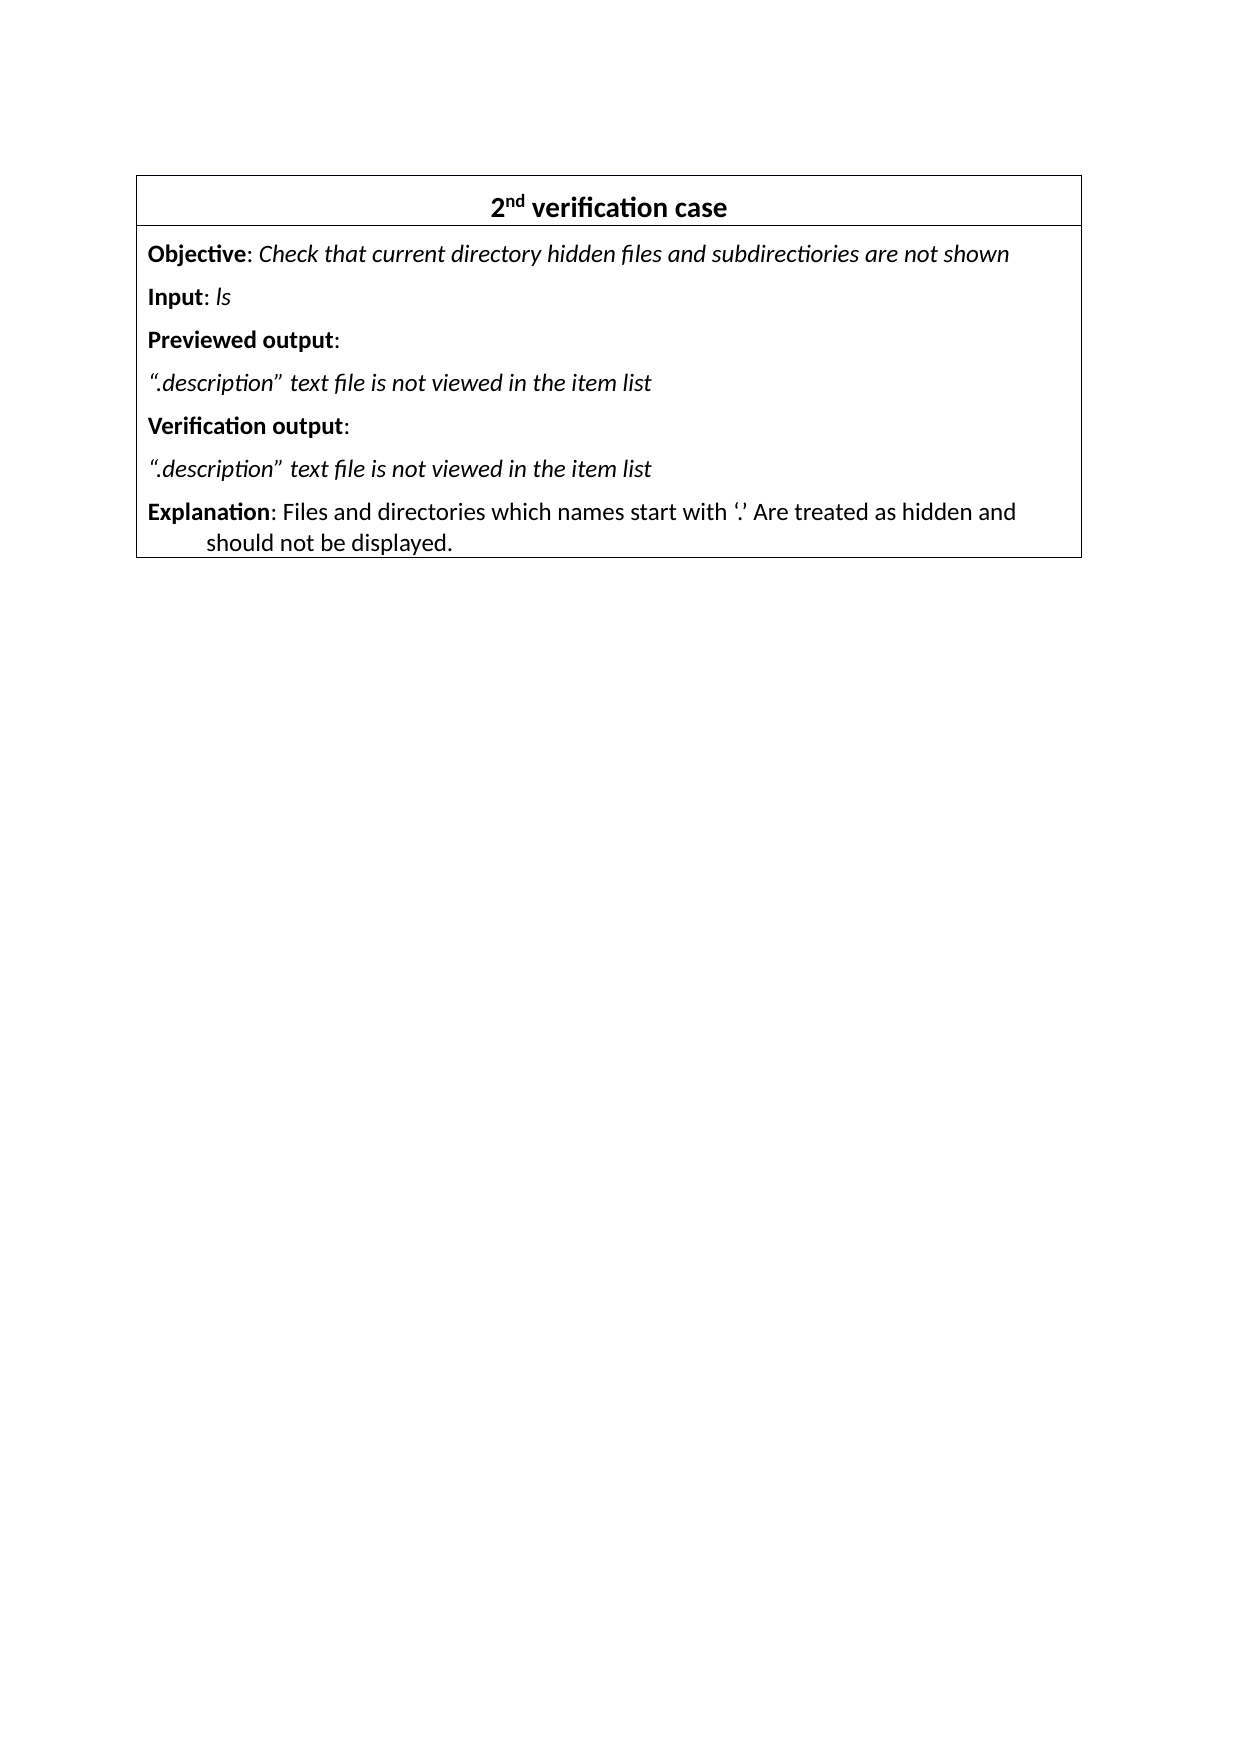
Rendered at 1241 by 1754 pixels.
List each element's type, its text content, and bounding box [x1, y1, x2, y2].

table_cell Objective: Check that current directory hidden files and subdirectiories are not shown Input: ls Previewed output: “.description” text file is not viewed in the item list Verification output: “.description” text file is not viewed in the item list Explanation: Files and directories which names start with ‘.’ Are treated as hidden and should not be displayed. [137, 226, 1081, 557]
table_header 2nd verification case [137, 176, 1081, 224]
